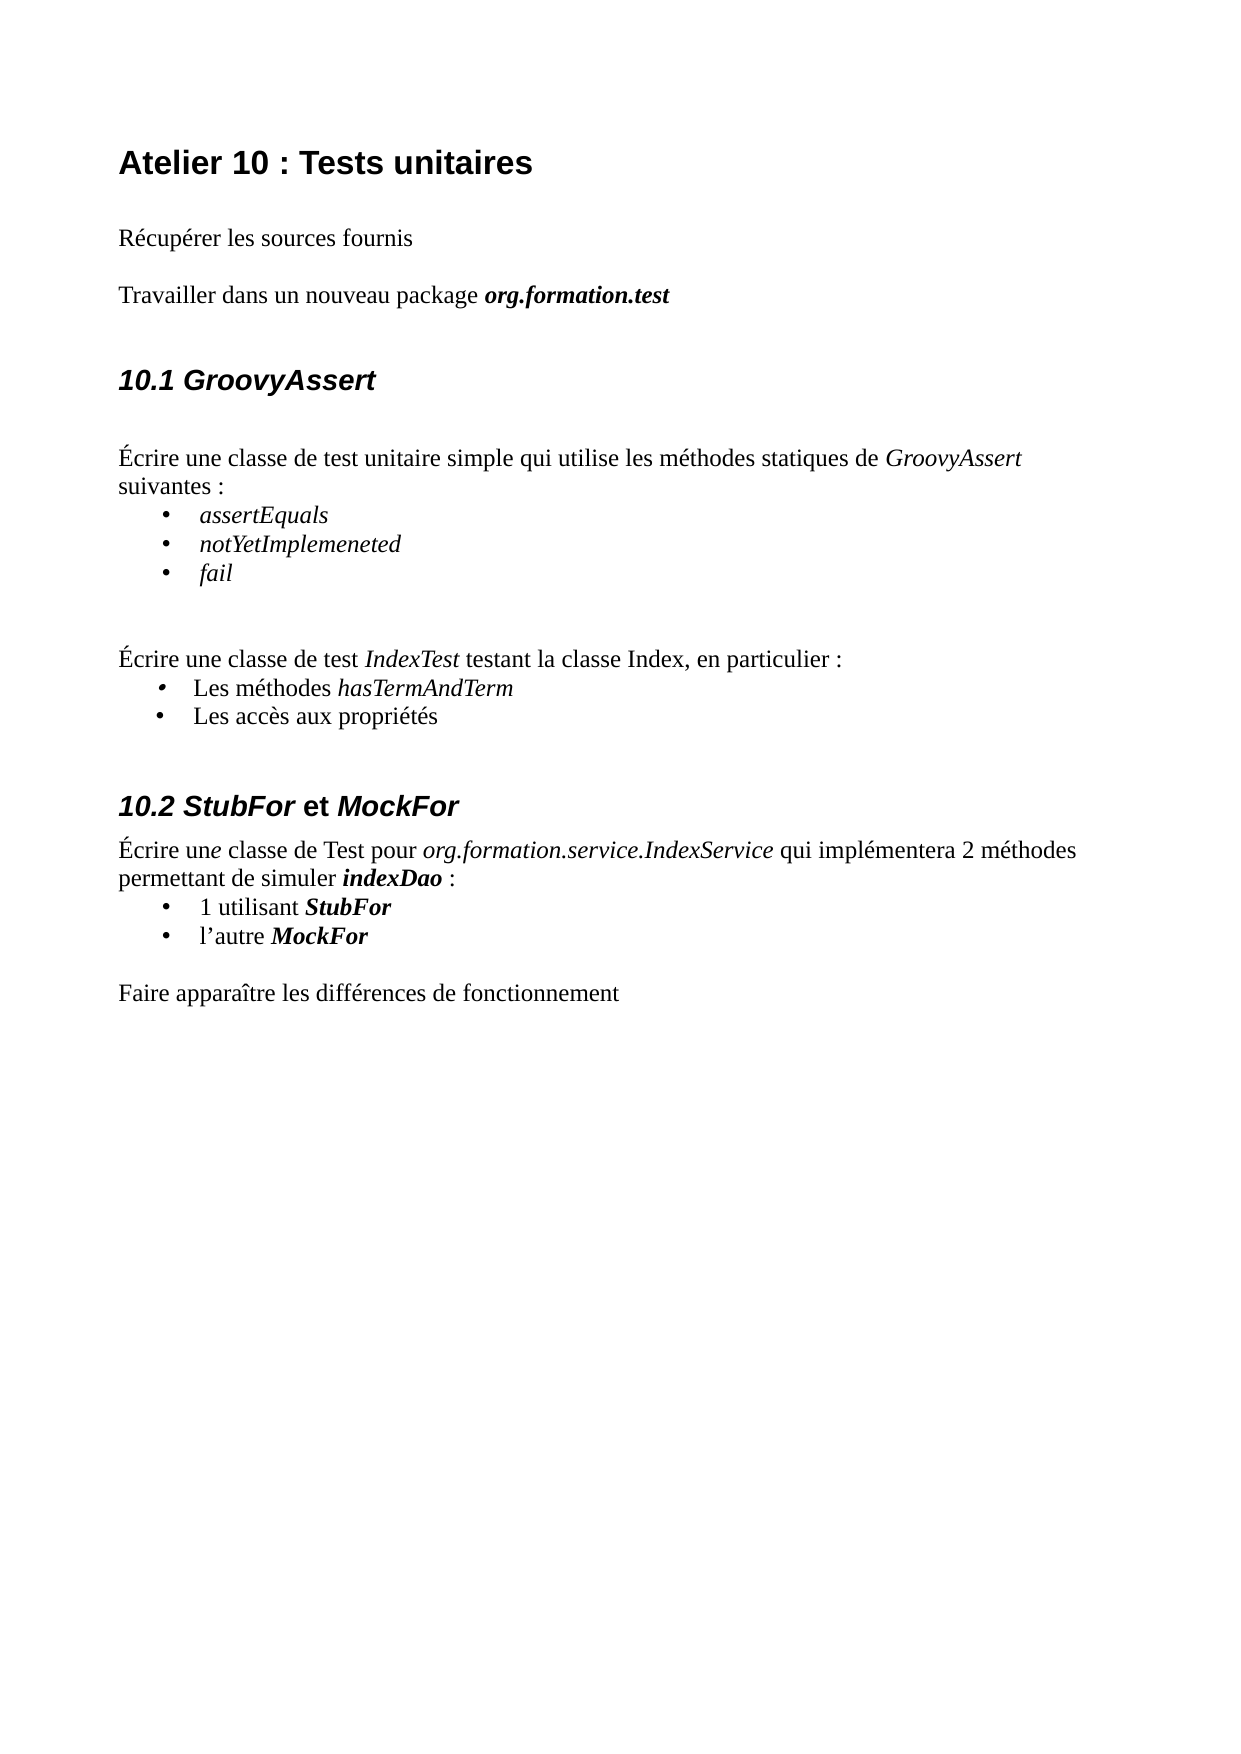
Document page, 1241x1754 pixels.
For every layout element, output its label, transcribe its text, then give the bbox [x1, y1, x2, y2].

text Écrire une classe de test unitaire simple qui utilise les méthodes statiques de GroovyAssert suivantes : [118, 443, 1122, 500]
text Écrire une classe de test IndexTest testant la classe Index, en particulier : [118, 644, 1122, 673]
text Récupérer les sources fournis [118, 223, 1122, 252]
list Les méthodes hasTermAndTerm [156, 673, 1122, 701]
text Faire apparaître les différences de fonctionnement [118, 978, 1122, 1007]
list l’autre MockFor [162, 921, 1122, 950]
list Les accès aux propriétés [156, 701, 1122, 730]
text Travailler dans un nouveau package org.formation.test [118, 281, 1122, 309]
list notYetImplemeneted [162, 529, 1122, 558]
text Écrire une classe de Test pour org.formation.service.IndexService qui implémentera 2 méthodes permettant de simuler indexDao : [118, 835, 1122, 892]
list 1 utilisant StubFor [162, 892, 1122, 921]
list assertEquals [162, 500, 1122, 529]
subtitle Atelier 10 : Tests unitaires [118, 143, 1122, 182]
list fail [162, 558, 1122, 586]
subtitle 10.2 StubFor et MockFor [118, 789, 1122, 822]
subtitle 10.1 GroovyAssert [118, 363, 1122, 397]
